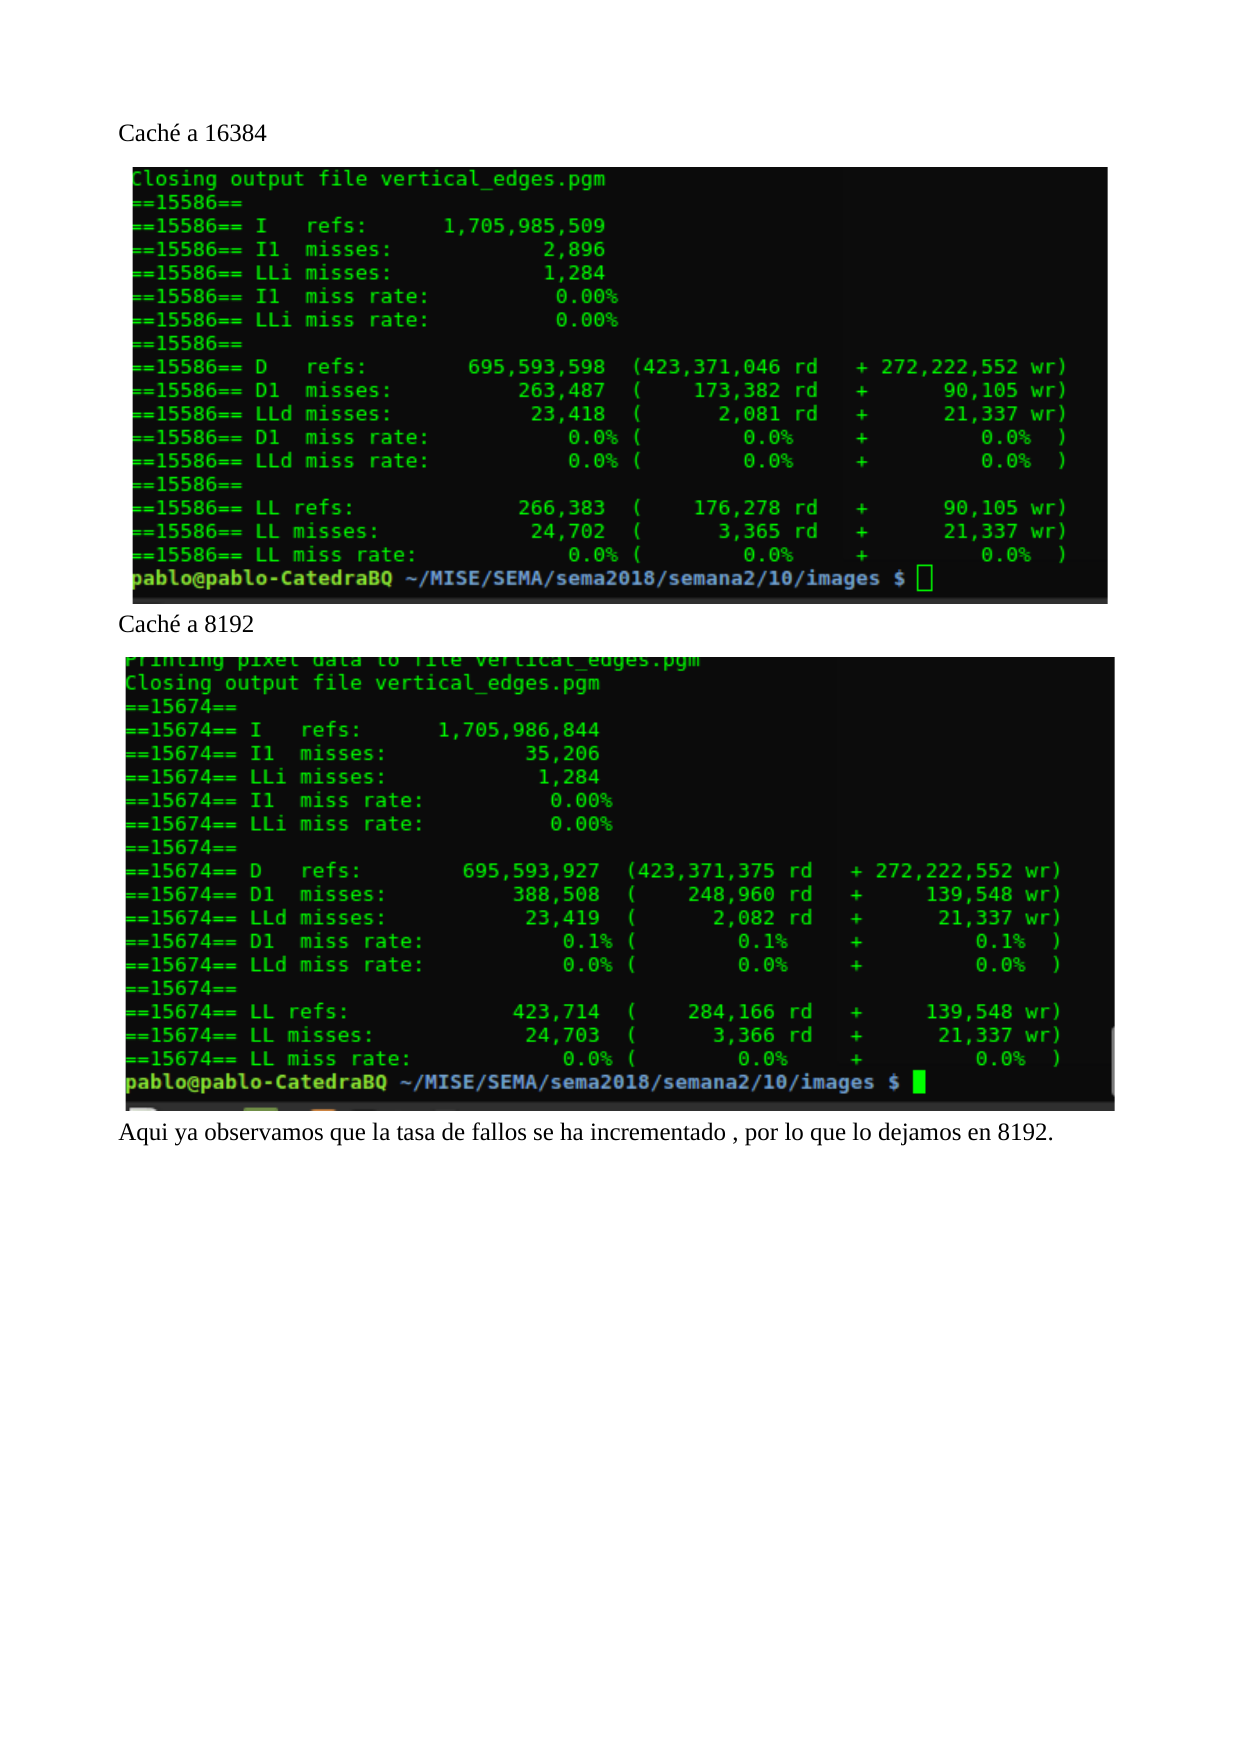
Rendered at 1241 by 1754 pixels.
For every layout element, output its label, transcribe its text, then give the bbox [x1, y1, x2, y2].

text Aqui ya observamos que la tasa de fallos se ha incrementado , por lo que lo dejamos en 8192. [118, 658, 1122, 1146]
text Caché a 8192 [118, 167, 1122, 638]
picture [125, 657, 1115, 1111]
text Caché a 16384 [118, 118, 1122, 147]
picture [132, 167, 1108, 604]
